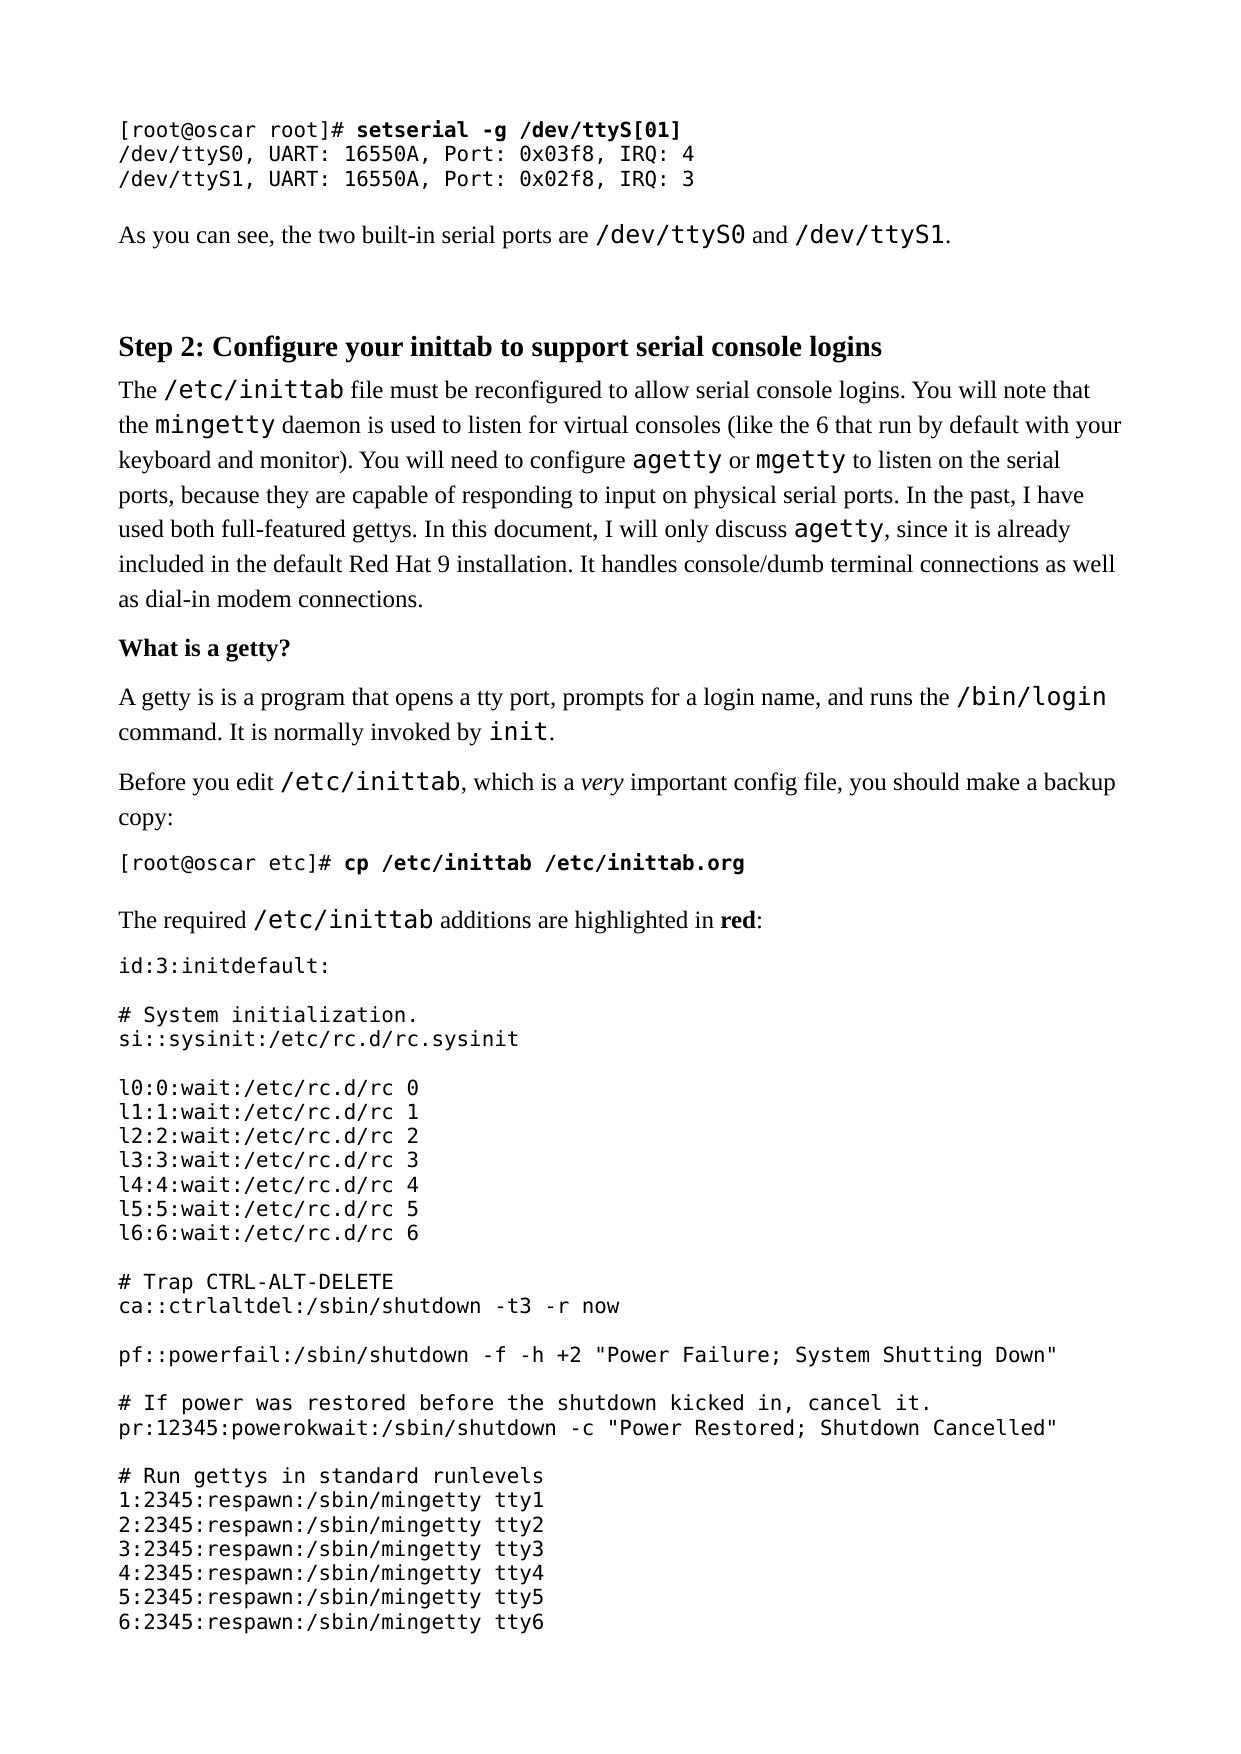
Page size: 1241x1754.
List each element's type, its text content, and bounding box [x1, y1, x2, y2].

text [root@oscar root]# setserial -g /dev/ttyS[01] [118, 118, 1122, 142]
text As you can see, the two built-in serial ports are /dev/ttyS0 and /dev/ttyS1. [118, 220, 1122, 250]
text 5:2345:respawn:/sbin/mingetty tty5 [118, 1585, 1122, 1610]
text ca::ctrlaltdel:/sbin/shutdown -t3 -r now [118, 1294, 1122, 1318]
text What is a getty? [118, 633, 1122, 662]
text The required /etc/inittab additions are highlighted in red: [118, 905, 1122, 934]
text 1:2345:respawn:/sbin/mingetty tty1 [118, 1488, 1122, 1513]
subtitle Step 2: Configure your inittab to support serial console logins [118, 295, 1122, 362]
text /dev/ttyS0, UART: 16550A, Port: 0x03f8, IRQ: 4 [118, 142, 1122, 167]
text [root@oscar etc]# cp /etc/inittab /etc/inittab.org [118, 851, 1122, 875]
text id:3:initdefault: [118, 954, 1122, 979]
text l6:6:wait:/etc/rc.d/rc 6 [118, 1221, 1122, 1246]
text l2:2:wait:/etc/rc.d/rc 2 [118, 1124, 1122, 1148]
text l0:0:wait:/etc/rc.d/rc 0 [118, 1076, 1122, 1100]
text 4:2345:respawn:/sbin/mingetty tty4 [118, 1561, 1122, 1585]
text pf::powerfail:/sbin/shutdown -f -h +2 "Power Failure; System Shutting Down" [118, 1343, 1122, 1367]
text # Run gettys in standard runlevels [118, 1464, 1122, 1488]
text si::sysinit:/etc/rc.d/rc.sysinit [118, 1027, 1122, 1051]
text The /etc/inittab file must be reconfigured to allow serial console logins. You will note that the mingetty daemon is used to listen for virtual consoles (like the 6 that run by default with your keyboard and monitor). You will need to configure agetty or mgetty to listen on the serial ports, because they are capable of responding to input on physical serial ports. In the past, I have used both full-featured gettys. In this document, I will only discuss agetty, since it is already included in the default Red Hat 9 installation. It handles console/dumb terminal connections as well as dial-in modem connections. [118, 375, 1122, 613]
text 2:2345:respawn:/sbin/mingetty tty2 [118, 1513, 1122, 1537]
text l5:5:wait:/etc/rc.d/rc 5 [118, 1197, 1122, 1221]
text 3:2345:respawn:/sbin/mingetty tty3 [118, 1537, 1122, 1561]
text l1:1:wait:/etc/rc.d/rc 1 [118, 1100, 1122, 1124]
text l3:3:wait:/etc/rc.d/rc 3 [118, 1148, 1122, 1173]
text /dev/ttyS1, UART: 16550A, Port: 0x02f8, IRQ: 3 [118, 167, 1122, 191]
text A getty is is a program that opens a tty port, prompts for a login name, and runs the /bin/login command. It is normally invoked by init. [118, 682, 1122, 746]
text Before you edit /etc/inittab, which is a very important config file, you should make a backup copy: [118, 767, 1122, 831]
text l4:4:wait:/etc/rc.d/rc 4 [118, 1173, 1122, 1197]
text # If power was restored before the shutdown kicked in, cancel it. [118, 1391, 1122, 1416]
text 6:2345:respawn:/sbin/mingetty tty6 [118, 1610, 1122, 1634]
text # System initialization. [118, 1003, 1122, 1027]
text # Trap CTRL-ALT-DELETE [118, 1270, 1122, 1294]
text pr:12345:powerokwait:/sbin/shutdown -c "Power Restored; Shutdown Cancelled" [118, 1416, 1122, 1440]
